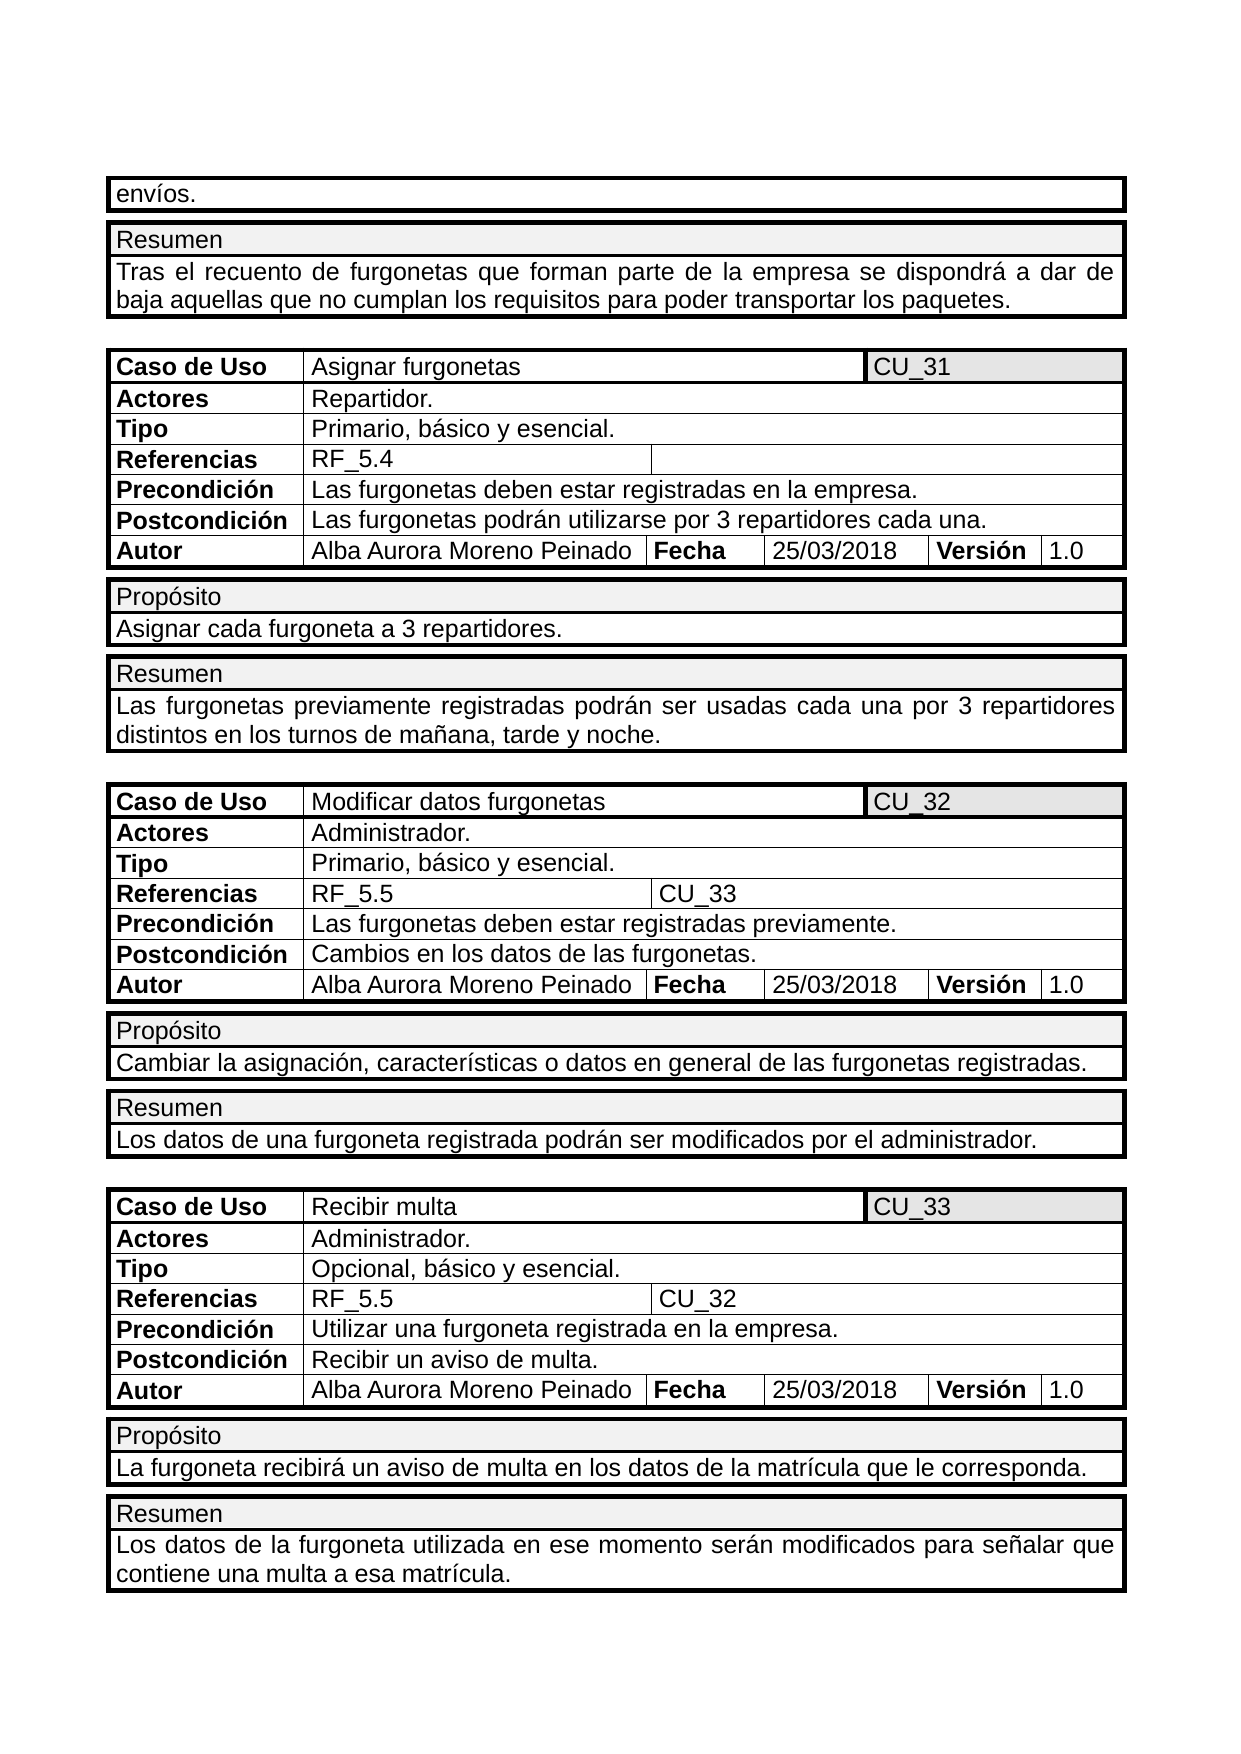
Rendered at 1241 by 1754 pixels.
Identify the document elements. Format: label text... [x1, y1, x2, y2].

table_cell Los datos de una furgoneta registrada podrán ser modificados por el administrador. [111, 1125, 1122, 1154]
table_cell Precondición [111, 909, 303, 938]
table_header Caso de Uso [111, 352, 303, 381]
table_cell Administrador. [304, 1224, 1122, 1253]
table_header Resumen [111, 659, 1122, 688]
table_cell Autor [111, 970, 303, 999]
table_cell Alba Aurora Moreno Peinado [304, 1375, 646, 1405]
table_cell Las furgonetas deben estar registradas previamente. [304, 909, 1122, 938]
table_header Propósito [111, 582, 1122, 611]
table_cell Fecha [647, 1375, 764, 1405]
table_cell CU_32 [652, 1284, 1122, 1313]
table_cell 25/03/2018 [765, 1375, 928, 1405]
table_cell Administrador. [304, 819, 1122, 847]
table_header CU_33 [868, 1192, 1122, 1221]
table_cell 1.0 [1042, 970, 1122, 999]
table_cell envíos. [111, 180, 1122, 208]
table_header CU_32 [868, 787, 1122, 815]
table_cell [652, 445, 1122, 474]
table_header Asignar furgonetas [304, 352, 863, 381]
table_cell Las furgonetas deben estar registradas en la empresa. [304, 475, 1122, 504]
table_header Modificar datos furgonetas [304, 787, 863, 815]
table_cell Recibir un aviso de multa. [304, 1345, 1122, 1374]
table_header Propósito [111, 1421, 1122, 1450]
table_cell 25/03/2018 [765, 970, 928, 999]
table_cell Asignar cada furgoneta a 3 repartidores. [111, 614, 1122, 642]
table_cell Versión [929, 1375, 1041, 1405]
table_cell Las furgonetas podrán utilizarse por 3 repartidores cada una. [304, 505, 1122, 535]
table_cell Primario, básico y esencial. [304, 414, 1122, 443]
table_cell Fecha [647, 536, 764, 565]
table_cell Postcondición [111, 940, 303, 969]
table_cell RF_5.5 [304, 1284, 651, 1313]
table_cell Precondición [111, 475, 303, 504]
table_cell Autor [111, 1375, 303, 1405]
table_cell Tipo [111, 848, 303, 878]
table_cell Tras el recuento de furgonetas que forman parte de la empresa se dispondrá a dar de baja aquellas que no cumplan los requisitos para poder transportar los paquetes. [111, 257, 1122, 314]
table_cell Versión [929, 970, 1041, 999]
table_cell Tipo [111, 414, 303, 443]
table_header Caso de Uso [111, 1192, 303, 1221]
table_cell Alba Aurora Moreno Peinado [304, 536, 646, 565]
table_header Resumen [111, 1093, 1122, 1122]
table_cell Opcional, básico y esencial. [304, 1254, 1122, 1283]
table_cell Cambios en los datos de las furgonetas. [304, 940, 1122, 969]
table_header Recibir multa [304, 1192, 863, 1221]
table_cell Autor [111, 536, 303, 565]
table_cell 25/03/2018 [765, 536, 928, 565]
table_cell Las furgonetas previamente registradas podrán ser usadas cada una por 3 repartidores distintos en los turnos de mañana, tarde y noche. [111, 691, 1122, 748]
table_cell Precondición [111, 1315, 303, 1344]
table_cell 1.0 [1042, 1375, 1122, 1405]
table_cell Alba Aurora Moreno Peinado [304, 970, 646, 999]
table_cell Referencias [111, 879, 303, 908]
table_cell Actores [111, 1224, 303, 1253]
table_cell Primario, básico y esencial. [304, 848, 1122, 878]
table_header Caso de Uso [111, 787, 303, 815]
table_cell Repartidor. [304, 384, 1122, 413]
table_header CU_31 [868, 352, 1122, 381]
table_cell 1.0 [1042, 536, 1122, 565]
table_cell RF_5.4 [304, 445, 651, 474]
table_cell Referencias [111, 1284, 303, 1313]
table_cell Los datos de la furgoneta utilizada en ese momento serán modificados para señalar que contiene una multa a esa matrícula. [111, 1531, 1122, 1588]
table_cell Actores [111, 384, 303, 413]
table_cell RF_5.5 [304, 879, 651, 908]
table_cell Fecha [647, 970, 764, 999]
table_header Resumen [111, 1499, 1122, 1527]
table_cell CU_33 [652, 879, 1122, 908]
table_cell Postcondición [111, 1345, 303, 1374]
table_cell Tipo [111, 1254, 303, 1283]
table_header Propósito [111, 1016, 1122, 1045]
table_header Resumen [111, 225, 1122, 254]
table_cell Postcondición [111, 505, 303, 535]
table_cell Referencias [111, 445, 303, 474]
table_cell Cambiar la asignación, características o datos en general de las furgonetas registradas. [111, 1048, 1122, 1077]
table_cell Utilizar una furgoneta registrada en la empresa. [304, 1315, 1122, 1344]
table_cell Versión [929, 536, 1041, 565]
table_cell La furgoneta recibirá un aviso de multa en los datos de la matrícula que le corresponda. [111, 1453, 1122, 1482]
table_cell Actores [111, 819, 303, 847]
